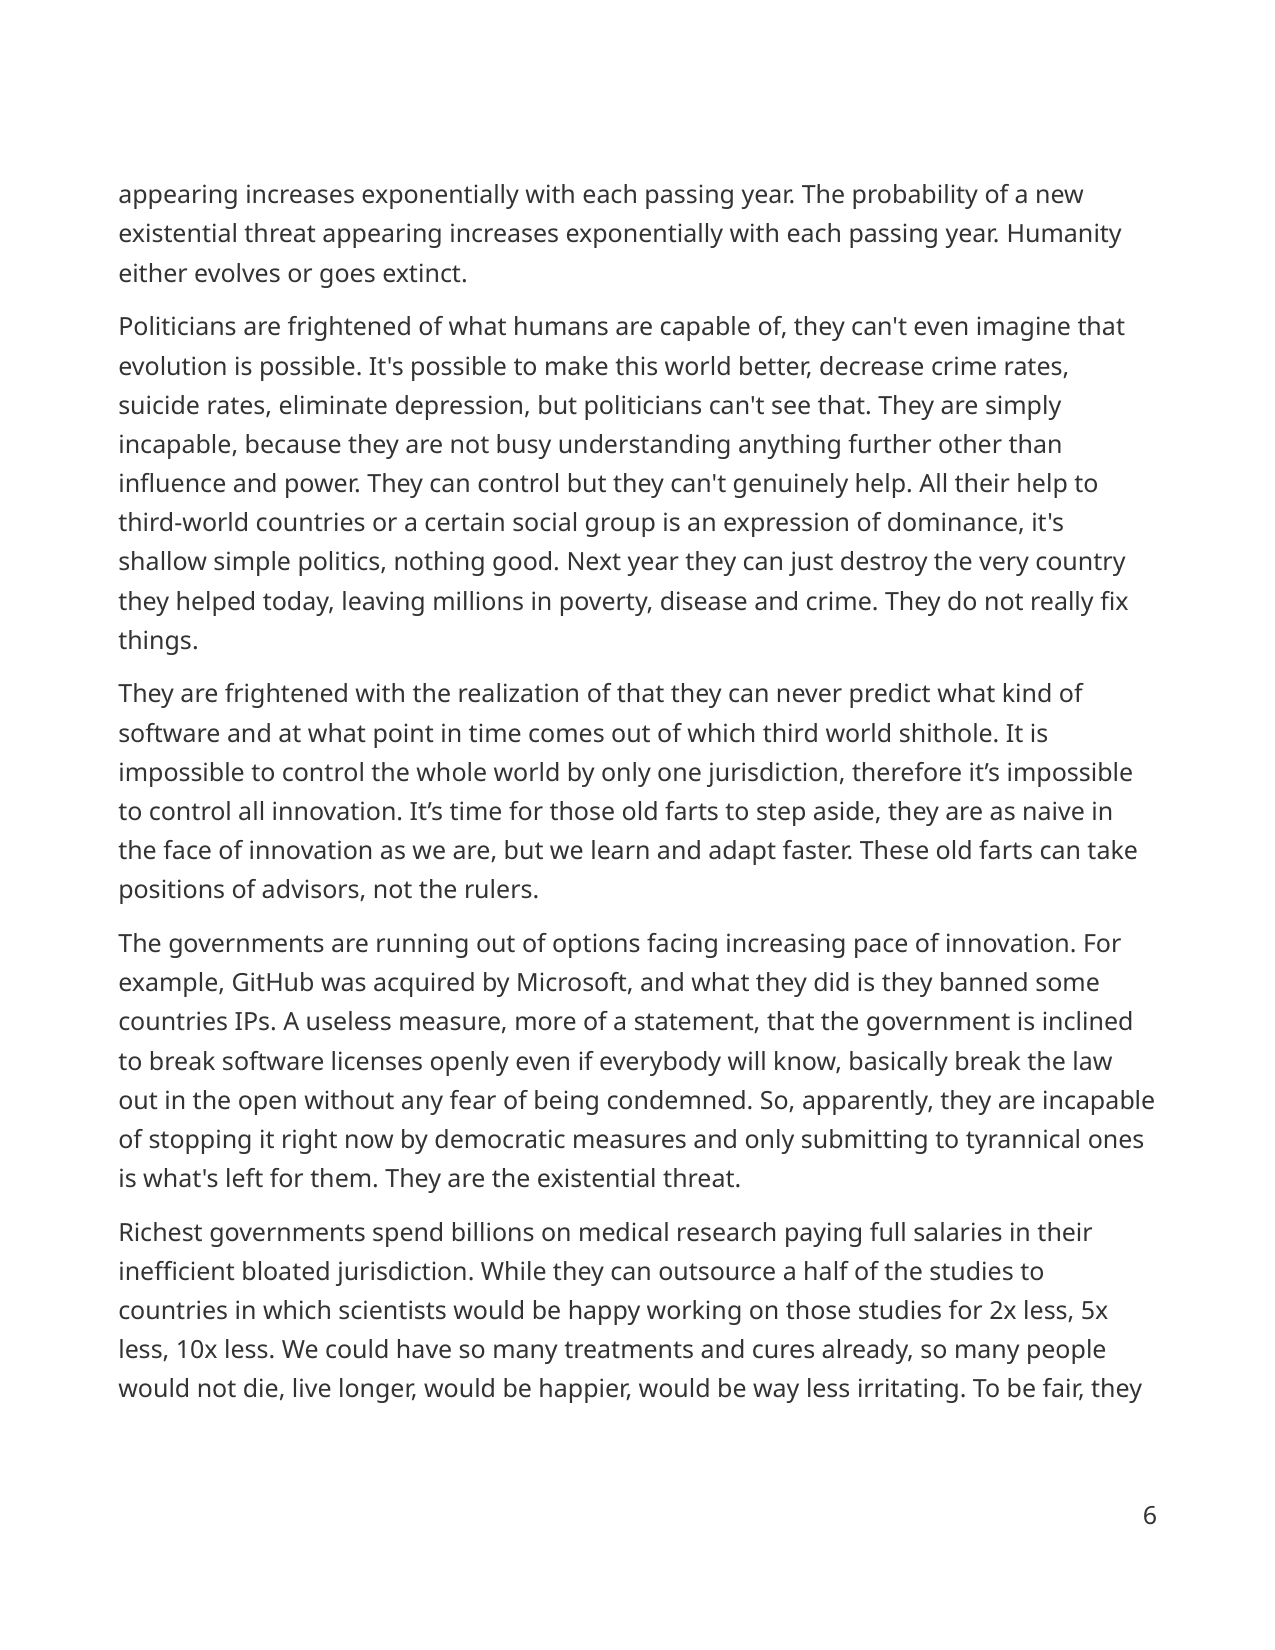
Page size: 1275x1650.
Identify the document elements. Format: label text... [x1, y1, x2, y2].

text The governments are running out of options facing increasing pace of innovation. For example, GitHub was acquired by Microsoft, and what they did is they banned some countries IPs. A useless measure, more of a statement, that the government is inclined to break software licenses openly even if everybody will know, basically break the law out in the open without any fear of being condemned. So, apparently, they are incapable of stopping it right now by democratic measures and only submitting to tyrannical ones is what's left for them. They are the existential threat. [118, 926, 1157, 1195]
text appearing increases exponentially with each passing year. The probability of a new existential threat appearing increases exponentially with each passing year. Humanity either evolves or goes extinct. [118, 177, 1157, 289]
text Politicians are frightened of what humans are capable of, they can't even imagine that evolution is possible. It's possible to make this world better, decrease crime rates, suicide rates, eliminate depression, but politicians can't see that. They are simply incapable, because they are not busy understanding anything further other than influence and power. They can control but they can't genuinely help. All their help to third-world countries or a certain social group is an expression of dominance, it's shallow simple politics, nothing good. Next year they can just destroy the very country they helped today, leaving millions in poverty, disease and crime. They do not really fix things. [118, 309, 1157, 656]
text They are frightened with the realization of that they can never predict what kind of software and at what point in time comes out of which third world shithole. It is impossible to control the whole world by only one jurisdiction, therefore it’s impossible to control all innovation. It’s time for those old farts to step aside, they are as naive in the face of innovation as we are, but we learn and adapt faster. These old farts can take positions of advisors, not the rulers. [118, 676, 1157, 906]
text Richest governments spend billions on medical research paying full salaries in their inefficient bloated jurisdiction. While they can outsource a half of the studies to countries in which scientists would be happy working on those studies for 2x less, 5x less, 10x less. We could have so many treatments and cures already, so many people would not die, live longer, would be happier, would be way less irritating. To be fair, they [118, 1214, 1157, 1405]
